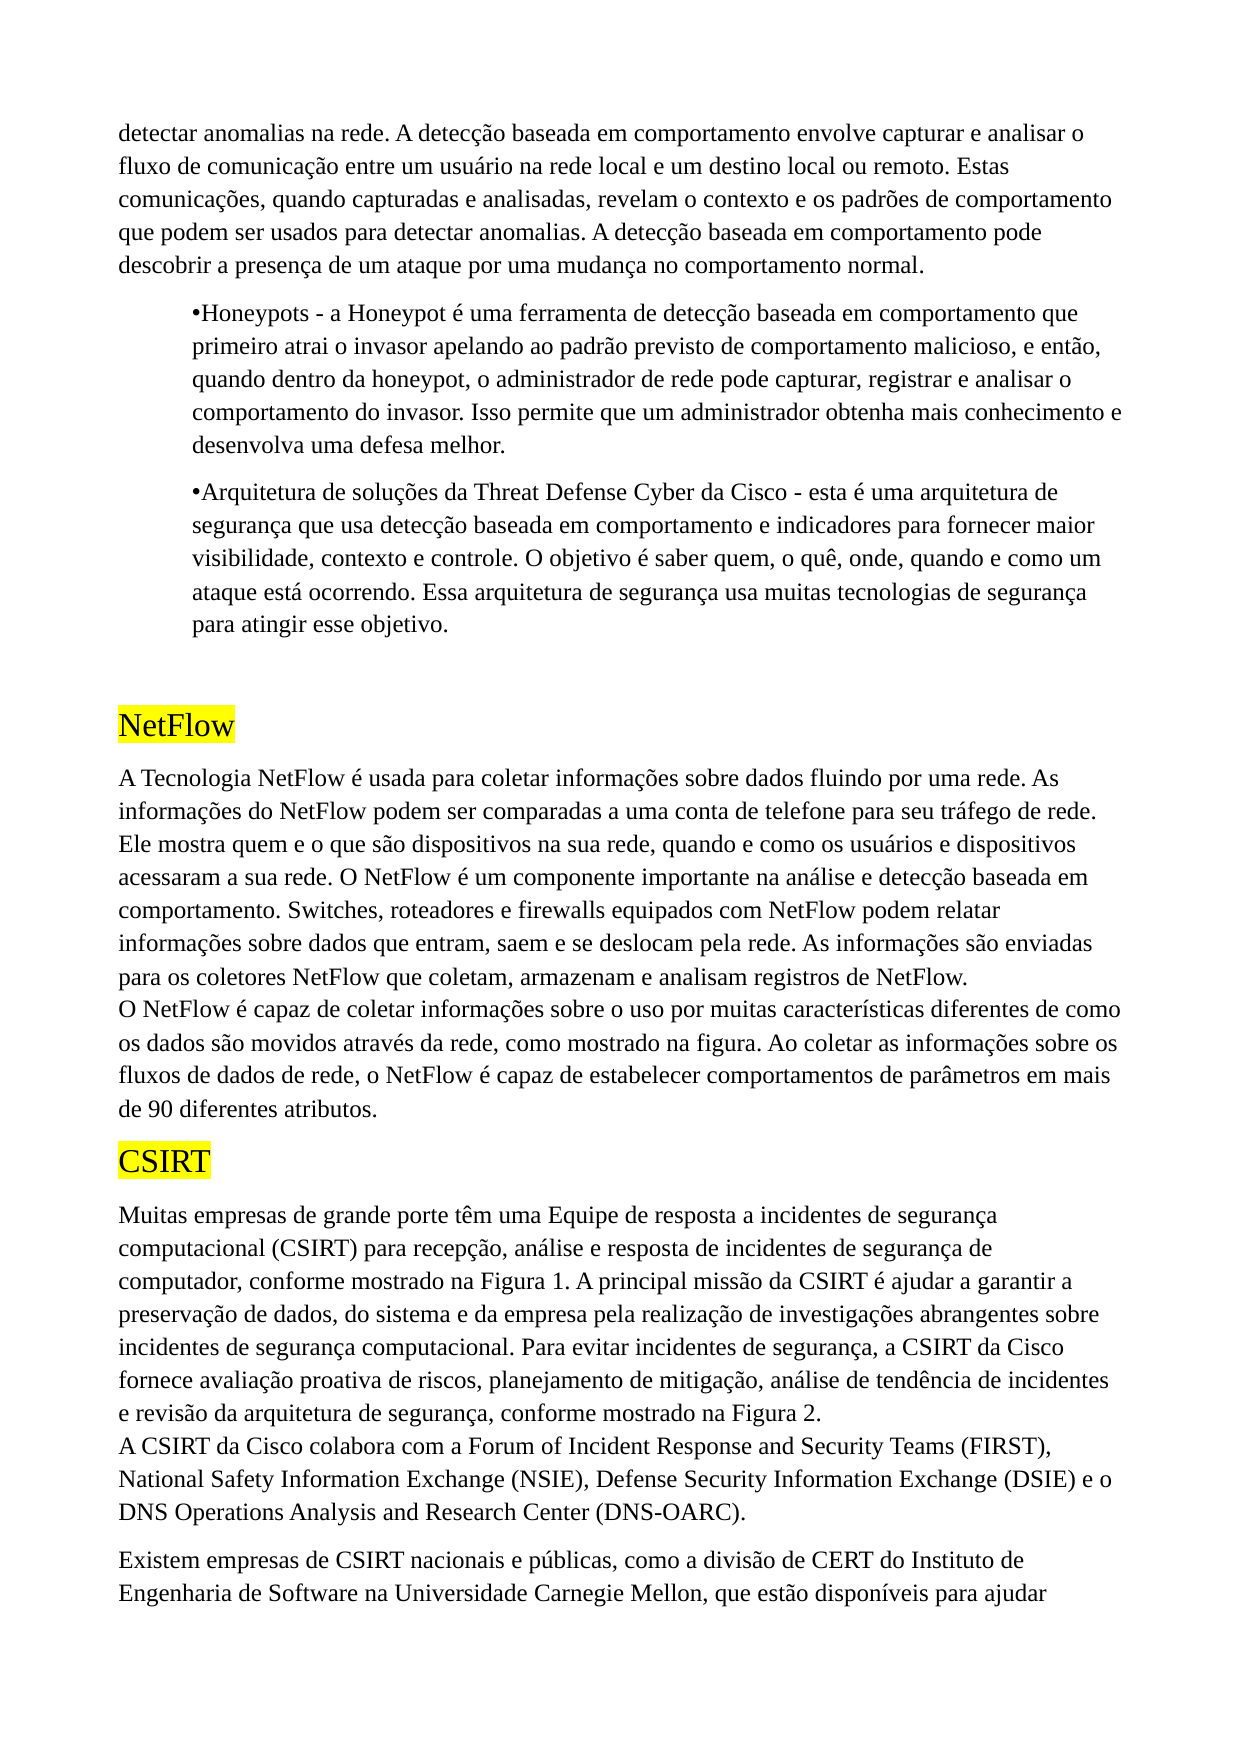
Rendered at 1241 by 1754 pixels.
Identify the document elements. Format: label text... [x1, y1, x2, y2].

text Existem empresas de CSIRT nacionais e públicas, como a divisão de CERT do Instituto de Engenharia de Software na Universidade Carnegie Mellon, que estão disponíveis para ajudar [118, 1545, 1122, 1606]
text detectar anomalias na rede. A detecção baseada em comportamento envolve capturar e analisar o fluxo de comunicação entre um usuário na rede local e um destino local ou remoto. Estas comunicações, quando capturadas e analisadas, revelam o contexto e os padrões de comportamento que podem ser usados para detectar anomalias. A detecção baseada em comportamento pode descobrir a presença de um ataque por uma mudança no comportamento normal. [118, 118, 1122, 279]
list Honeypots - a Honeypot é uma ferramenta de detecção baseada em comportamento que primeiro atrai o invasor apelando ao padrão previsto de comportamento malicioso, e então, quando dentro da honeypot, o administrador de rede pode capturar, registrar e analisar o comportamento do invasor. Isso permite que um administrador obtenha mais conhecimento e desenvolva uma defesa melhor. [118, 298, 1122, 459]
text NetFlow [118, 705, 1122, 743]
text O NetFlow é capaz de coletar informações sobre o uso por muitas características diferentes de como os dados são movidos através da rede, como mostrado na figura. Ao coletar as informações sobre os fluxos de dados de rede, o NetFlow é capaz de estabelecer comportamentos de parâmetros em mais de 90 diferentes atributos. [118, 994, 1122, 1122]
text CSIRT [118, 1141, 1122, 1179]
text Muitas empresas de grande porte têm uma Equipe de resposta a incidentes de segurança computacional (CSIRT) para recepção, análise e resposta de incidentes de segurança de computador, conforme mostrado na Figura 1. A principal missão da CSIRT é ajudar a garantir a preservação de dados, do sistema e da empresa pela realização de investigações abrangentes sobre incidentes de segurança computacional. Para evitar incidentes de segurança, a CSIRT da Cisco fornece avaliação proativa de riscos, planejamento de mitigação, análise de tendência de incidentes e revisão da arquitetura de segurança, conforme mostrado na Figura 2. [118, 1200, 1122, 1427]
text A CSIRT da Cisco colabora com a Forum of Incident Response and Security Teams (FIRST), National Safety Information Exchange (NSIE), Defense Security Information Exchange (DSIE) e o DNS Operations Analysis and Research Center (DNS-OARC). [118, 1431, 1122, 1526]
list Arquitetura de soluções da Threat Defense Cyber da Cisco - esta é uma arquitetura de segurança que usa detecção baseada em comportamento e indicadores para fornecer maior visibilidade, contexto e controle. O objetivo é saber quem, o quê, onde, quando e como um ataque está ocorrendo. Essa arquitetura de segurança usa muitas tecnologias de segurança para atingir esse objetivo. [118, 477, 1122, 638]
text A Tecnologia NetFlow é usada para coletar informações sobre dados fluindo por uma rede. As informações do NetFlow podem ser comparadas a uma conta de telefone para seu tráfego de rede. Ele mostra quem e o que são dispositivos na sua rede, quando e como os usuários e dispositivos acessaram a sua rede. O NetFlow é um componente importante na análise e detecção baseada em comportamento. Switches, roteadores e firewalls equipados com NetFlow podem relatar informações sobre dados que entram, saem e se deslocam pela rede. As informações são enviadas para os coletores NetFlow que coletam, armazenam e analisam registros de NetFlow. [118, 763, 1122, 990]
